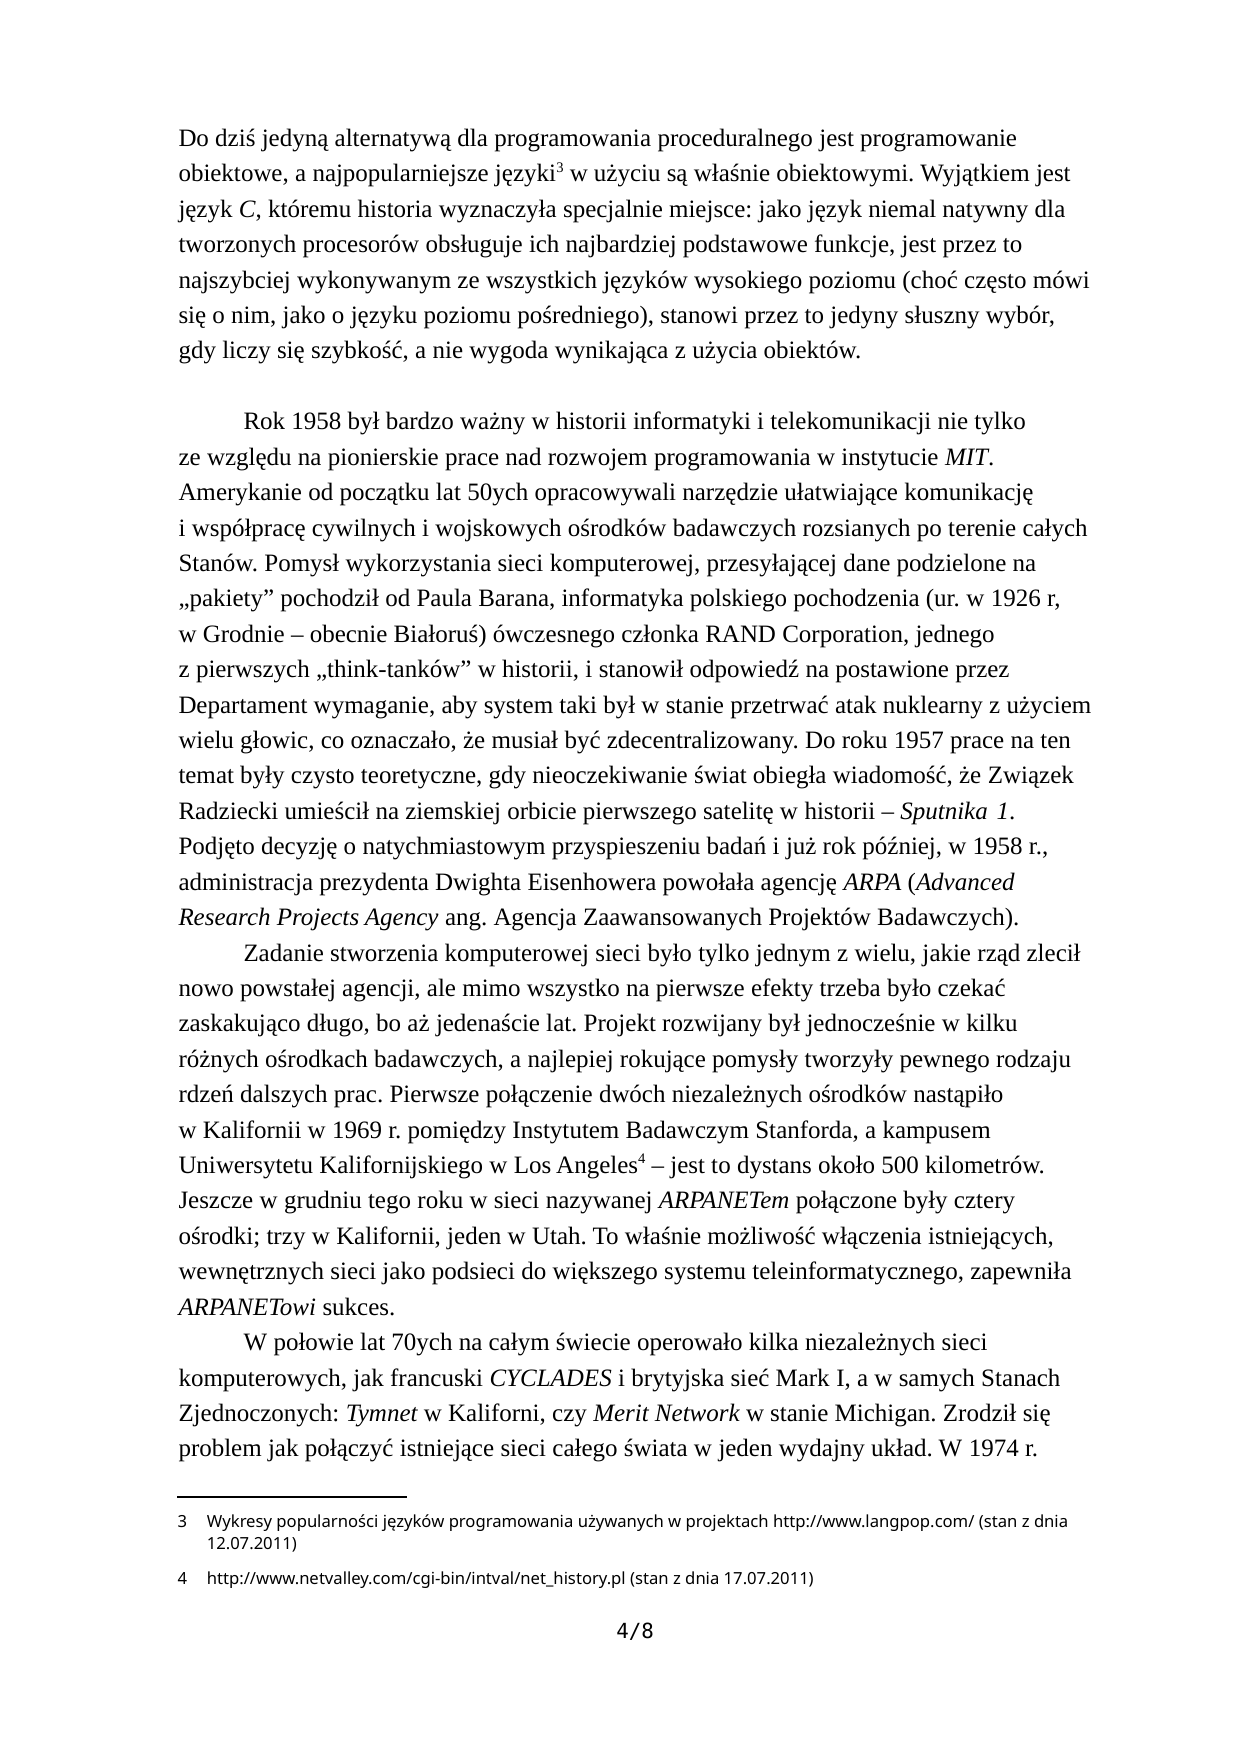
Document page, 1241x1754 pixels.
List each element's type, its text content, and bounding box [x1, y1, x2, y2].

text W połowie lat 70ych na całym świecie operowało kilka niezależnych sieci komputerowych, jak francuski CYCLADES i brytyjska sieć Mark I, a w samych Stanach Zjednoczonych: Tymnet w Kaliforni, czy Merit Network w stanie Michigan. Zrodził się problem jak połączyć istniejące sieci całego świata w jeden wydajny układ. W 1974 r. [178, 1322, 1093, 1464]
text Rok 1958 był bardzo ważny w historii informatyki i telekomunikacji nie tylko ze względu na pionierskie prace nad rozwojem programowania w instytucie MIT. Amerykanie od początku lat 50ych opracowywali narzędzie ułatwiające komunikację i współpracę cywilnych i wojskowych ośrodków badawczych rozsianych po terenie całych Stanów. Pomysł wykorzystania sieci komputerowej, przesyłającej dane podzielone na „pakiety” pochodził od Paula Barana, informatyka polskiego pochodzenia (ur. w 1926 r, w Grodnie – obecnie Białoruś) ówczesnego członka RAND Corporation, jednego z pierwszych „think-tanków” w historii, i stanowił odpowiedź na postawione przez Departament wymaganie, aby system taki był w stanie przetrwać atak nuklearny z użyciem wielu głowic, co oznaczało, że musiał być zdecentralizowany. Do roku 1957 prace na ten temat były czysto teoretyczne, gdy nieoczekiwanie świat obiegła wiadomość, że Związek Radziecki umieścił na ziemskiej orbicie pierwszego satelitę w historii – Sputnika 1. Podjęto decyzję o natychmiastowym przyspieszeniu badań i już rok później, w 1958 r., administracja prezydenta Dwighta Eisenhowera powołała agencję ARPA (Advanced Research Projects Agency ang. Agencja Zaawansowanych Projektów Badawczych). [178, 401, 1093, 933]
text Do dziś jedyną alternatywą dla programowania proceduralnego jest programowanie obiektowe, a najpopularniejsze języki w użyciu są właśnie obiektowymi. Wyjątkiem jest język C, któremu historia wyznaczyła specjalnie miejsce: jako język niemal natywny dla tworzonych procesorów obsługuje ich najbardziej podstawowe funkcje, jest przez to najszybciej wykonywanym ze wszystkich języków wysokiego poziomu (choć często mówi się o nim, jako o języku poziomu pośredniego), stanowi przez to jedyny słuszny wybór, gdy liczy się szybkość, a nie wygoda wynikająca z użycia obiektów. [178, 118, 1093, 366]
text Wykresy popularności języków programowania używanych w projektach http://www.langpop.com/ (stan z dnia 12.07.2011) [177, 1509, 1093, 1554]
text http://www.netvalley.com/cgi-bin/intval/net_history.pl (stan z dnia 17.07.2011) [177, 1566, 1093, 1589]
text Zadanie stworzenia komputerowej sieci było tylko jednym z wielu, jakie rząd zlecił nowo powstałej agencji, ale mimo wszystko na pierwsze efekty trzeba było czekać zaskakująco długo, bo aż jedenaście lat. Projekt rozwijany był jednocześnie w kilku różnych ośrodkach badawczych, a najlepiej rokujące pomysły tworzyły pewnego rodzaju rdzeń dalszych prac. Pierwsze połączenie dwóch niezależnych ośrodków nastąpiło w Kalifornii w 1969 r. pomiędzy Instytutem Badawczym Stanforda, a kampusem Uniwersytetu Kalifornijskiego w Los Angeles – jest to dystans około 500 kilometrów. Jeszcze w grudniu tego roku w sieci nazywanej ARPANETem połączone były cztery ośrodki; trzy w Kalifornii, jeden w Utah. To właśnie możliwość włączenia istniejących, wewnętrznych sieci jako podsieci do większego systemu teleinformatycznego, zapewniła ARPANETowi sukces. [178, 933, 1093, 1322]
